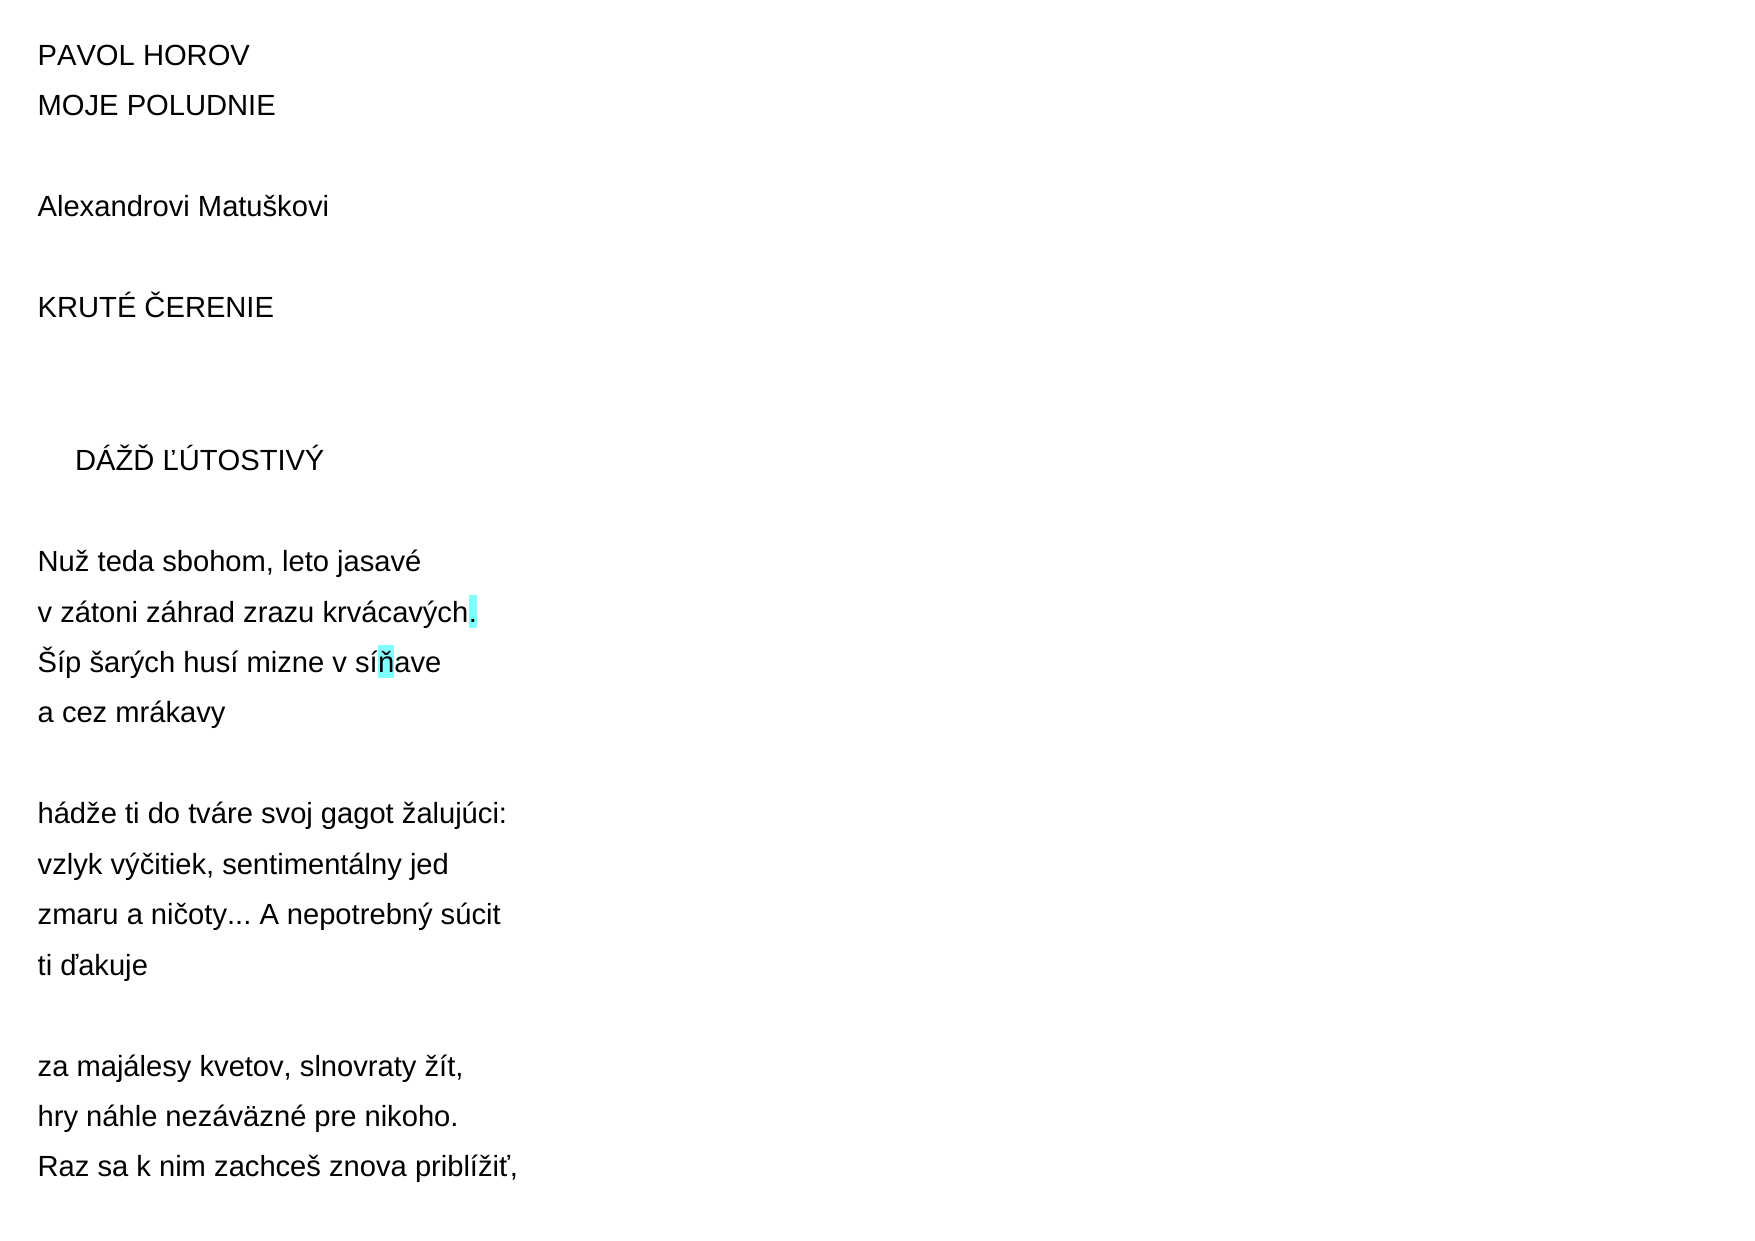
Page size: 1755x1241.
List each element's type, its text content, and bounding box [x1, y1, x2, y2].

text Alexandrovi Matuškovi [37, 189, 1148, 223]
text Šíp šarých husí mizne v síňave [37, 645, 1148, 678]
subtitle MOJE POLUDNIE [37, 88, 1148, 121]
text hádže ti do tváre svoj gagot žalujúci: [37, 797, 1148, 830]
text vzlyk výčitiek, sentimentálny jed [37, 847, 1148, 880]
text ti ďakuje [37, 947, 1148, 981]
text za majálesy kvetov, slnovraty žít, [37, 1049, 1148, 1082]
text v zátoni záhrad zrazu krvácavých. [37, 594, 1148, 628]
text Raz sa k nim zachceš znova priblížiť, [37, 1149, 1148, 1183]
text KRUTÉ ČERENIE [37, 291, 1148, 324]
text DÁŽĎ ĽÚTOSTIVÝ [37, 443, 1148, 476]
text a cez mrákavy [37, 695, 1148, 729]
text PAVOL HOROV [37, 37, 1148, 71]
text zmaru a ničoty... A nepotrebný súcit [37, 897, 1148, 931]
text hry náhle nezáväzné pre nikoho. [37, 1099, 1148, 1133]
text Nuž teda sbohom, leto jasavé [37, 544, 1148, 578]
